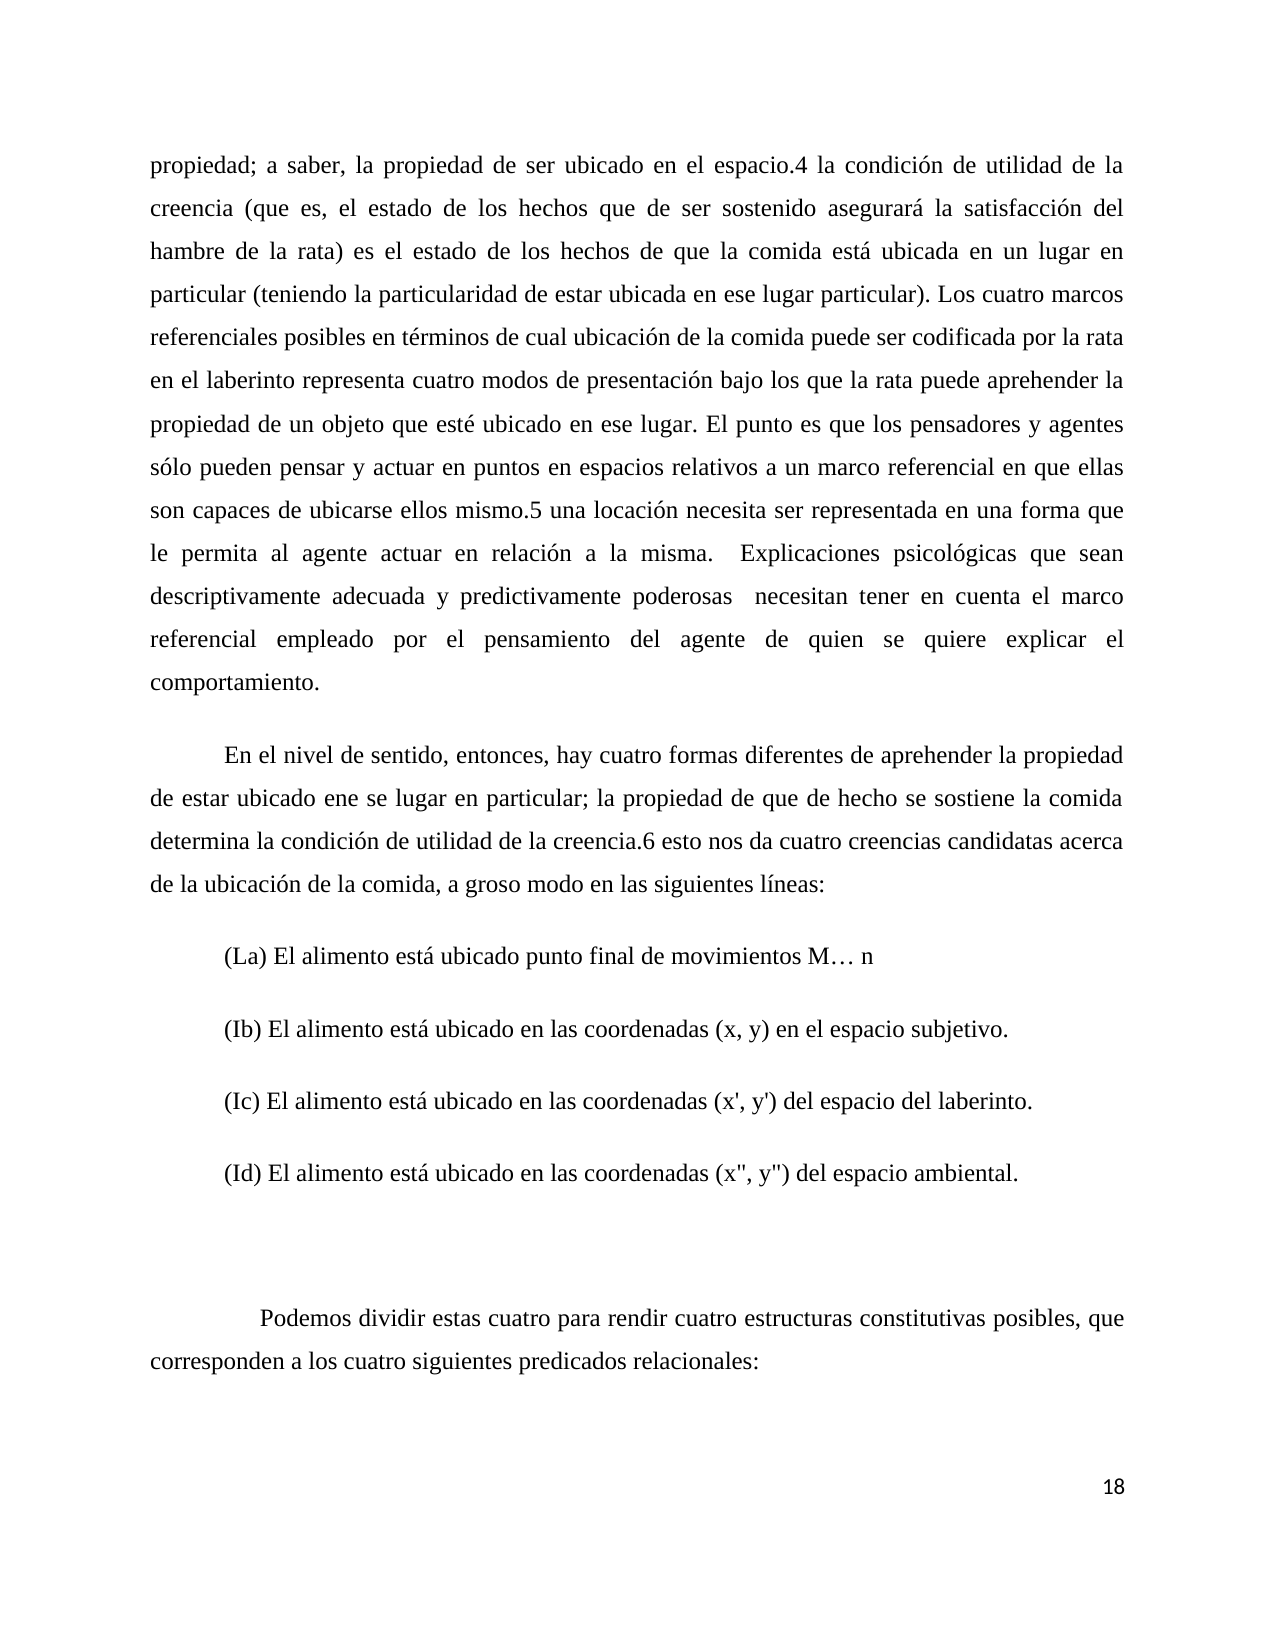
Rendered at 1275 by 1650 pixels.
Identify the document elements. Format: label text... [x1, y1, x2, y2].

text (Id) El alimento está ubicado en las coordenadas (x", y") del espacio ambiental. [150, 1158, 1125, 1187]
text (La) El alimento está ubicado punto final de movimientos M… n [150, 941, 1125, 970]
text Podemos dividir estas cuatro para rendir cuatro estructuras constitutivas posibles, que corresponden a los cuatro siguientes predicados relacionales: [150, 1303, 1125, 1375]
text En el nivel de sentido, entonces, hay cuatro formas diferentes de aprehender la propiedad de estar ubicado ene se lugar en particular; la propiedad de que de hecho se sostiene la comida determina la condición de utilidad de la creencia.6 esto nos da cuatro creencias candidatas acerca de la ubicación de la comida, a groso modo en las siguientes líneas: [150, 740, 1125, 898]
text (Ic) El alimento está ubicado en las coordenadas (x', y') del espacio del laberinto. [150, 1086, 1125, 1115]
text propiedad; a saber, la propiedad de ser ubicado en el espacio.4 la condición de utilidad de la creencia (que es, el estado de los hechos que de ser sostenido asegurará la satisfacción del hambre de la rata) es el estado de los hechos de que la comida está ubicada en un lugar en particular (teniendo la particularidad de estar ubicada en ese lugar particular). Los cuatro marcos referenciales posibles en términos de cual ubicación de la comida puede ser codificada por la rata en el laberinto representa cuatro modos de presentación bajo los que la rata puede aprehender la propiedad de un objeto que esté ubicado en ese lugar. El punto es que los pensadores y agentes sólo pueden pensar y actuar en puntos en espacios relativos a un marco referencial en que ellas son capaces de ubicarse ellos mismo.5 una locación necesita ser representada en una forma que le permita al agente actuar en relación a la misma. Explicaciones psicológicas que sean descriptivamente adecuada y predictivamente poderosas necesitan tener en cuenta el marco referencial empleado por el pensamiento del agente de quien se quiere explicar el comportamiento. [150, 150, 1125, 696]
text (Ib) El alimento está ubicado en las coordenadas (x, y) en el espacio subjetivo. [150, 1014, 1125, 1042]
